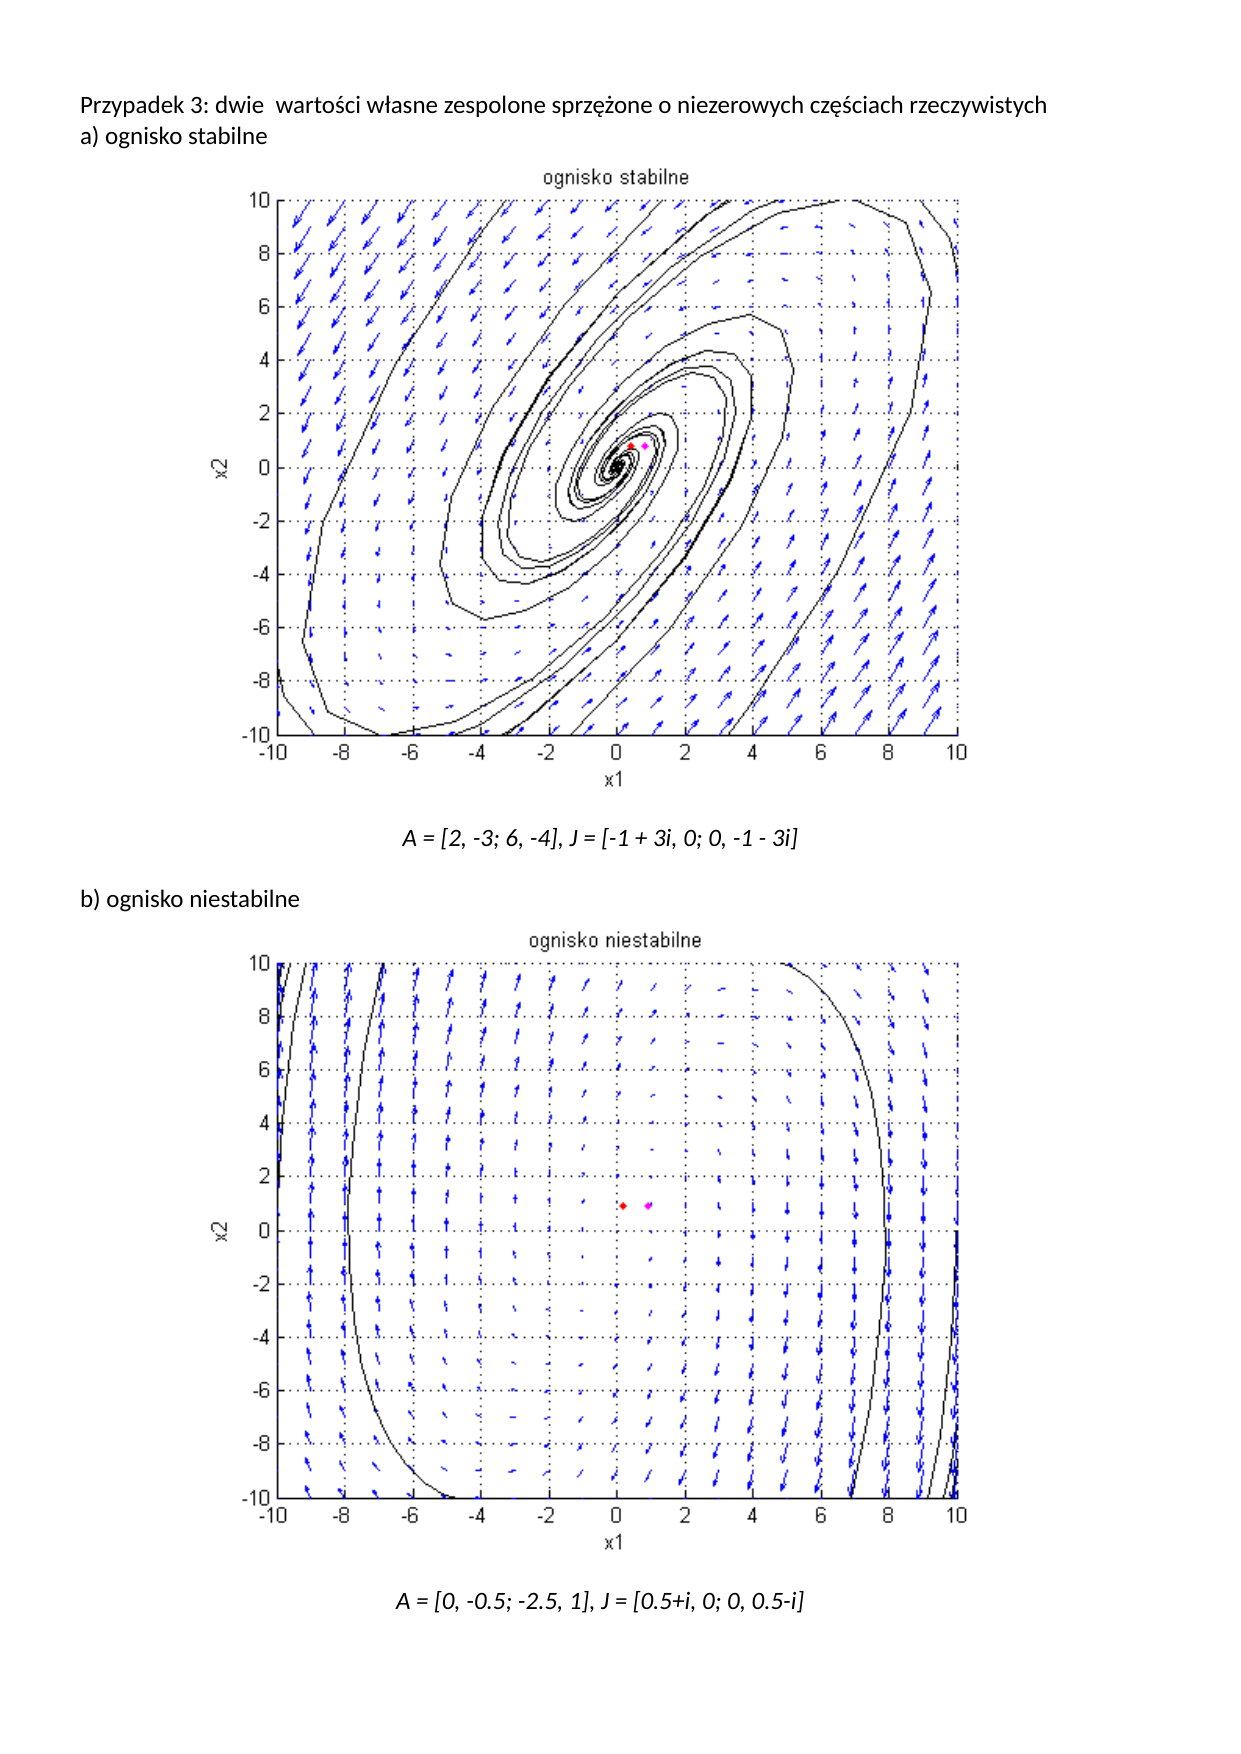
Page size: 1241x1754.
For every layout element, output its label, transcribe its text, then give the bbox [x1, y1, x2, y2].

text a) ognisko stabilne [80, 120, 1123, 151]
text A = [2, -3; 6, -4], J = [-1 + 3i, 0; 0, -1 - 3i] [80, 822, 1123, 853]
text A = [0, -0.5; -2.5, 1], J = [0.5+i, 0; 0, 0.5-i] [80, 1554, 1123, 1616]
text Przypadek 3: dwie wartości własne zespolone sprzężone o niezerowych częściach rzeczywistych [80, 89, 1123, 120]
picture [163, 913, 1040, 1570]
picture [163, 150, 1040, 807]
text b) ognisko niestabilne [80, 883, 1123, 914]
